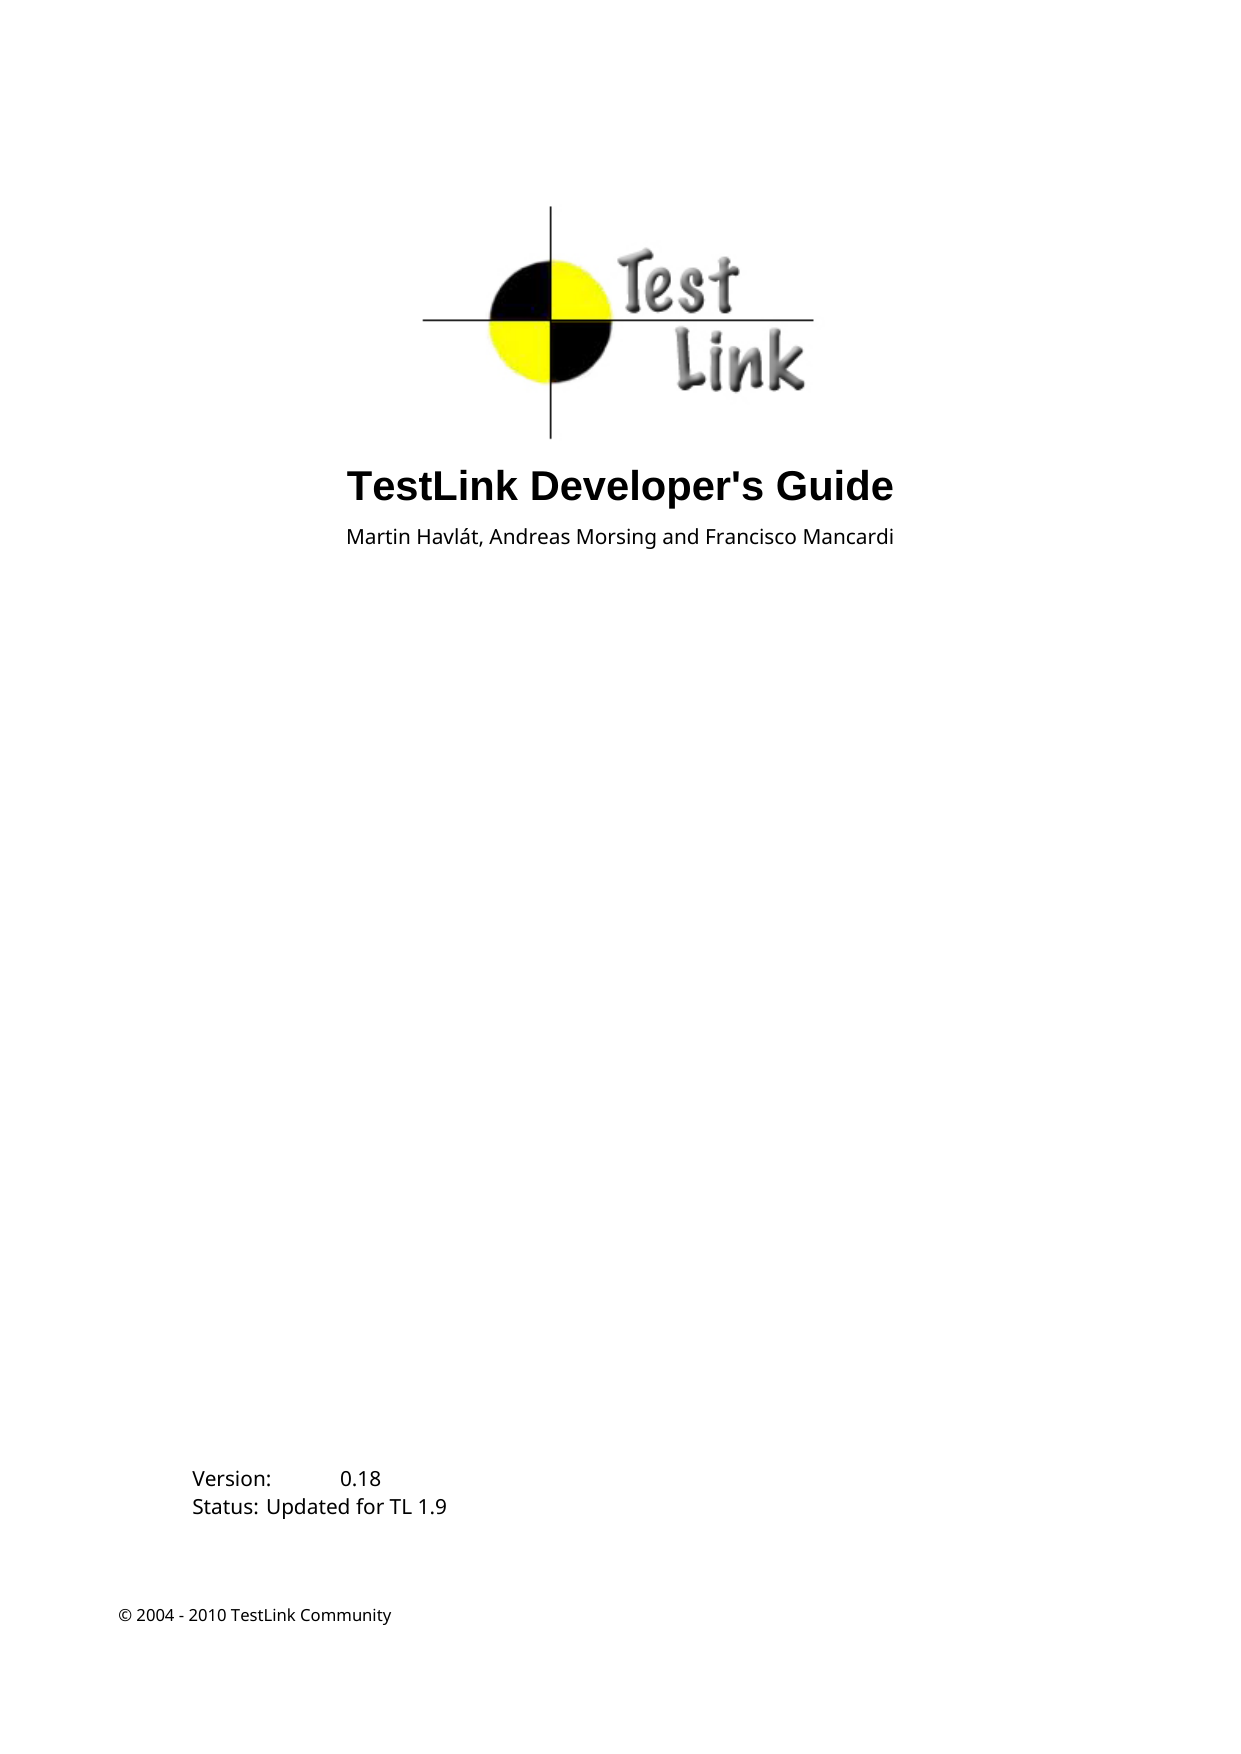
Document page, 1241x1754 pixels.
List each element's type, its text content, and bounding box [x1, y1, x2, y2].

text Version: 0.18 [118, 1464, 1122, 1492]
text Status: Updated for TL 1.9 [118, 1492, 1122, 1521]
text Martin Havlát, Andreas Morsing and Francisco Mancardi [118, 522, 1122, 551]
title TestLink Developer's Guide [118, 177, 1122, 510]
picture [398, 191, 842, 458]
text © 2004 - 2010 TestLink Community [118, 1603, 1122, 1626]
